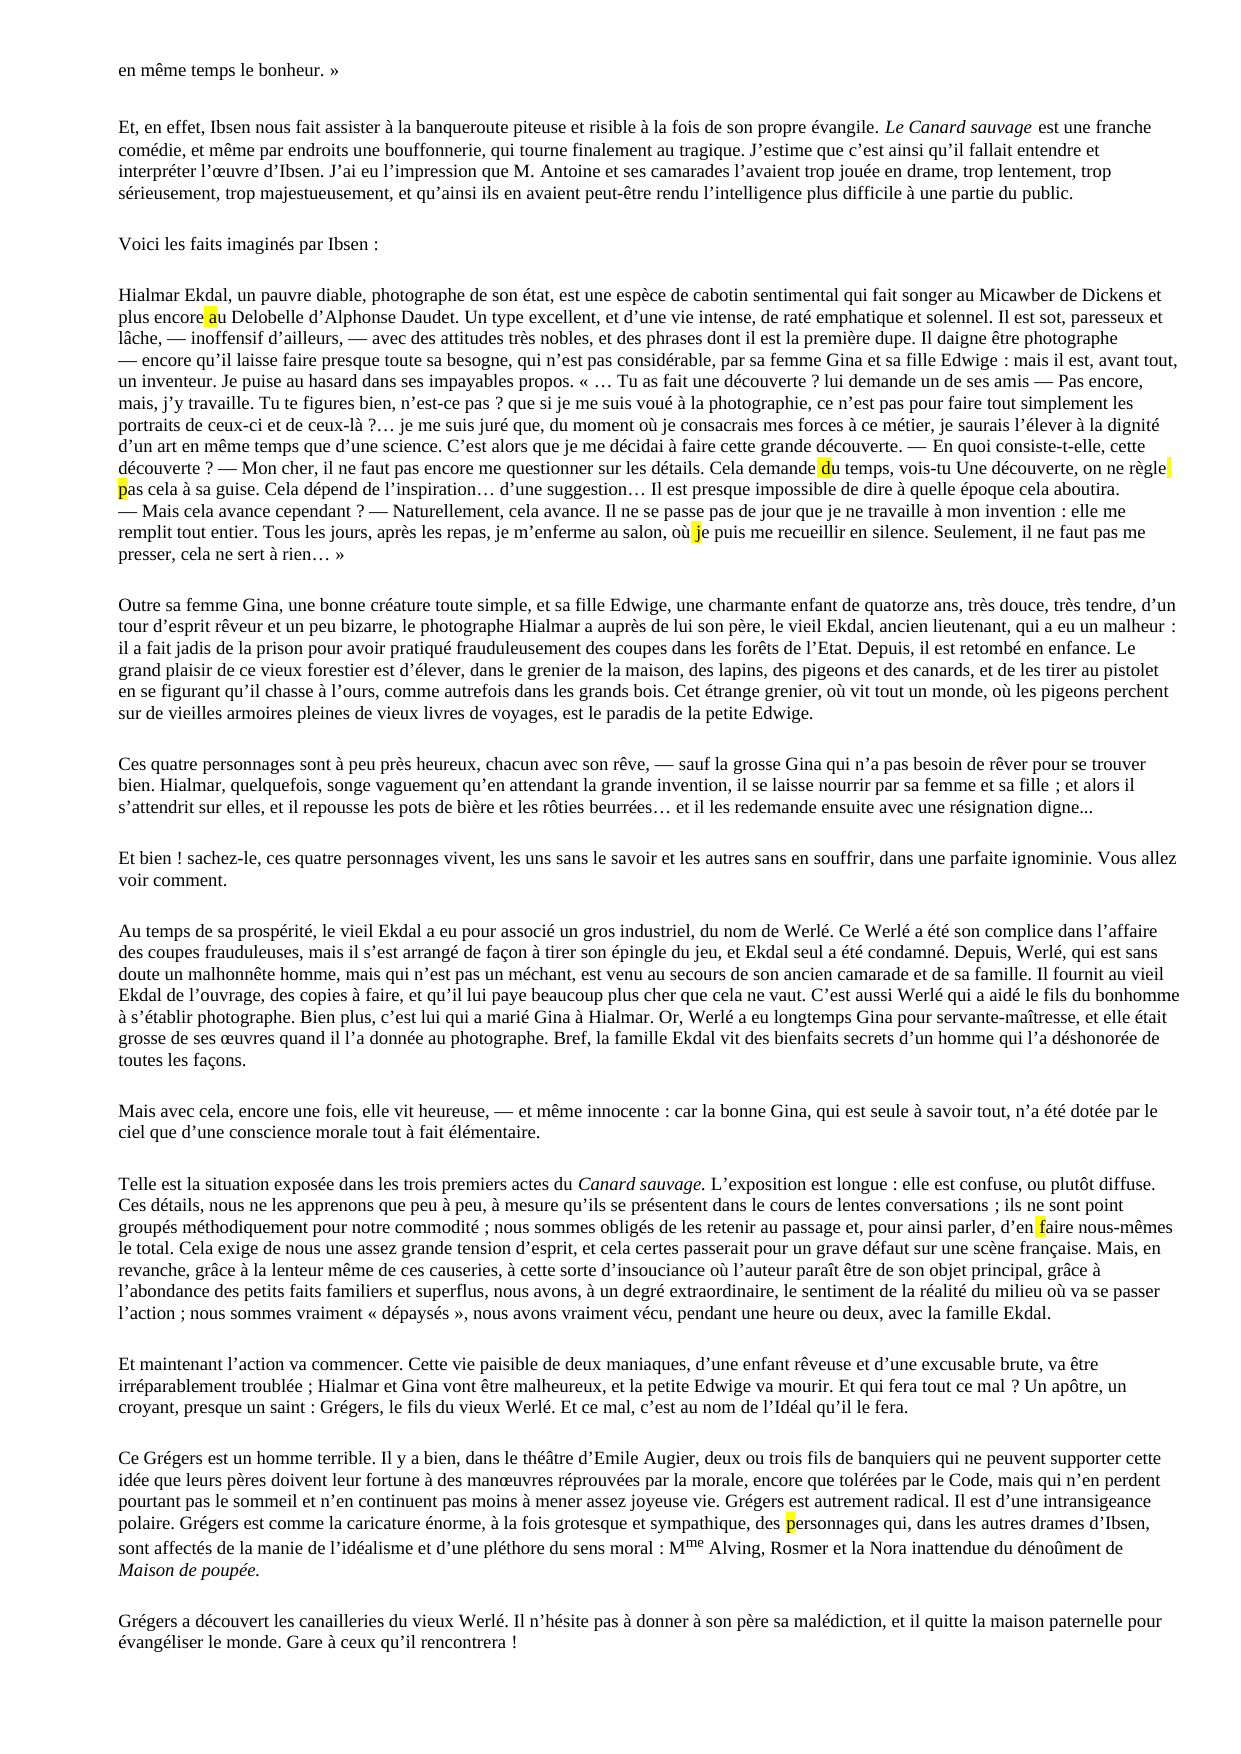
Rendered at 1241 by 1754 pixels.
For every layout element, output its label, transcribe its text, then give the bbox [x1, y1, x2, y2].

text Mais avec cela, encore une fois, elle vit heureuse, — et même innocente : car la bonne Gina, qui est seule à savoir tout, n’a été dotée par le ciel que d’une conscience morale tout à fait élémentaire. [118, 1100, 1181, 1143]
text Et, en effet, Ibsen nous fait assister à la banqueroute piteuse et risible à la fois de son propre évangile. Le Canard sauvage est une franche comédie, et même par endroits une bouffonnerie, qui tourne finalement au tragique. J’estime que c’est ainsi qu’il fallait entendre et interpréter l’œuvre d’Ibsen. J’ai eu l’impression que M. Antoine et ses camarades l’avaient trop jouée en drame, trop lentement, trop sérieusement, trop majestueusement, et qu’ainsi ils en avaient peut-être rendu l’intelligence plus difficile à une partie du public. [118, 110, 1181, 203]
text Ce Grégers est un homme terrible. Il y a bien, dans le théâtre d’Emile Augier, deux ou trois fils de banquiers qui ne peuvent supporter cette idée que leurs pères doivent leur fortune à des manœuvres réprouvées par la morale, encore que tolérées par le Code, mais qui n’en perdent pourtant pas le sommeil et n’en continuent pas moins à mener assez joyeuse vie. Grégers est autrement radical. Il est d’une intransigeance polaire. Grégers est comme la caricature énorme, à la fois grotesque et sympathique, des personnages qui, dans les autres drames d’Ibsen, sont affectés de la manie de l’idéalisme et d’une pléthore du sens moral : Mme Alving, Rosmer et la Nora inattendue du dénoûment de Maison de poupée. [118, 1447, 1181, 1580]
text Voici les faits imaginés par Ibsen : [118, 233, 1181, 254]
text Et bien ! sachez-le, ces quatre personnages vivent, les uns sans le savoir et les autres sans en souffrir, dans une parfaite ignominie. Vous allez voir comment. [118, 847, 1181, 890]
text Grégers a découvert les canailleries du vieux Werlé. Il n’hésite pas à donner à son père sa malédiction, et il quitte la maison paternelle pour évangéliser le monde. Gare à ceux qu’il rencontrera ! [118, 1609, 1181, 1653]
text Au temps de sa prospérité, le vieil Ekdal a eu pour associé un gros industriel, du nom de Werlé. Ce Werlé a été son complice dans l’affaire des coupes frauduleuses, mais il s’est arrangé de façon à tirer son épingle du jeu, et Ekdal seul a été condamné. Depuis, Werlé, qui est sans doute un malhonnête homme, mais qui n’est pas un méchant, est venu au secours de son ancien camarade et de sa famille. Il fournit au vieil Ekdal de l’ouvrage, des copies à faire, et qu’il lui paye beaucoup plus cher que cela ne vaut. C’est aussi Werlé qui a aidé le fils du bonhomme à s’établir photographe. Bien plus, c’est lui qui a marié Gina à Hialmar. Or, Werlé a eu longtemps Gina pour servante-maîtresse, et elle était grosse de ses œuvres quand il l’a donnée au photographe. Bref, la famille Ekdal vit des bienfaits secrets d’un homme qui l’a déshonorée de toutes les façons. [118, 919, 1181, 1070]
text Telle est la situation exposée dans les trois premiers actes du Canard sauvage. L’exposition est longue : elle est confuse, ou plutôt diffuse. Ces détails, nous ne les apprenons que peu à peu, à mesure qu’ils se présentent dans le cours de lentes conversations ; ils ne sont point groupés méthodiquement pour notre commodité ; nous sommes obligés de les retenir au passage et, pour ainsi parler, d’en faire nous-mêmes le total. Cela exige de nous une assez grande tension d’esprit, et cela certes passerait pour un grave défaut sur une scène française. Mais, en revanche, grâce à la lenteur même de ces causeries, à cette sorte d’insouciance où l’auteur paraît être de son objet principal, grâce à l’abondance des petits faits familiers et superflus, nous avons, à un degré extraordinaire, le sentiment de la réalité du milieu où va se passer l’action ; nous sommes vraiment « dépaysés », nous avons vraiment vécu, pendant une heure ou deux, avec la famille Ekdal. [118, 1172, 1181, 1323]
text Hialmar Ekdal, un pauvre diable, photographe de son état, est une espèce de cabotin sentimental qui fait songer au Micawber de Dickens et plus encore au Delobelle d’Alphonse Daudet. Un type excellent, et d’une vie intense, de raté emphatique et solennel. Il est sot, paresseux et lâche, — inoffensif d’ailleurs, — avec des attitudes très nobles, et des phrases dont il est la première dupe. Il daigne être photographe — encore qu’il laisse faire presque toute sa besogne, qui n’est pas considérable, par sa femme Gina et sa fille Edwige : mais il est, avant tout, un inventeur. Je puise au hasard dans ses impayables propos. « … Tu as fait une découverte ? lui demande un de ses amis — Pas encore, mais, j’y travaille. Tu te figures bien, n’est-ce pas ? que si je me suis voué à la photographie, ce n’est pas pour faire tout simplement les portraits de ceux-ci et de ceux-là ?… je me suis juré que, du moment où je consacrais mes forces à ce métier, je saurais l’élever à la dignité d’un art en même temps que d’une science. C’est alors que je me décidai à faire cette grande découverte. — En quoi consiste-t-elle, cette découverte ? — Mon cher, il ne faut pas encore me questionner sur les détails. Cela demande du temps, vois-tu Une découverte, on ne règle pas cela à sa guise. Cela dépend de l’inspiration… d’une suggestion… Il est presque impossible de dire à quelle époque cela aboutira. — Mais cela avance cependant ? — Naturellement, cela avance. Il ne se passe pas de jour que je ne travaille à mon invention : elle me remplit tout entier. Tous les jours, après les repas, je m’enferme au salon, où je puis me recueillir en silence. Seulement, il ne faut pas me presser, cela ne sert à rien… » [118, 284, 1181, 564]
text Et maintenant l’action va commencer. Cette vie paisible de deux maniaques, d’une enfant rêveuse et d’une excusable brute, va être irréparablement troublée ; Hialmar et Gina vont être malheureux, et la petite Edwige va mourir. Et qui fera tout ce mal ? Un apôtre, un croyant, presque un saint : Grégers, le fils du vieux Werlé. Et ce mal, c’est au nom de l’Idéal qu’il le fera. [118, 1353, 1181, 1418]
text en même temps le bonheur. » [118, 59, 1181, 81]
text Ces quatre personnages sont à peu près heureux, chacun avec son rêve, — sauf la grosse Gina qui n’a pas besoin de rêver pour se trouver bien. Hialmar, quelquefois, songe vaguement qu’en attendant la grande invention, il se laisse nourrir par sa femme et sa fille ; et alors il s’attendrit sur elles, et il repousse les pots de bière et les rôties beurrées… et il les redemande ensuite avec une résignation digne... [118, 753, 1181, 817]
text Outre sa femme Gina, une bonne créature toute simple, et sa fille Edwige, une charmante enfant de quatorze ans, très douce, très tendre, d’un tour d’esprit rêveur et un peu bizarre, le photographe Hialmar a auprès de lui son père, le vieil Ekdal, ancien lieutenant, qui a eu un malheur : il a fait jadis de la prison pour avoir pratiqué frauduleusement des coupes dans les forêts de l’Etat. Depuis, il est retombé en enfance. Le grand plaisir de ce vieux forestier est d’élever, dans le grenier de la maison, des lapins, des pigeons et des canards, et de les tirer au pistolet en se figurant qu’il chasse à l’ours, comme autrefois dans les grands bois. Cet étrange grenier, où vit tout un monde, où les pigeons perchent sur de vieilles armoires pleines de vieux livres de voyages, est le paradis de la petite Edwige. [118, 594, 1181, 723]
